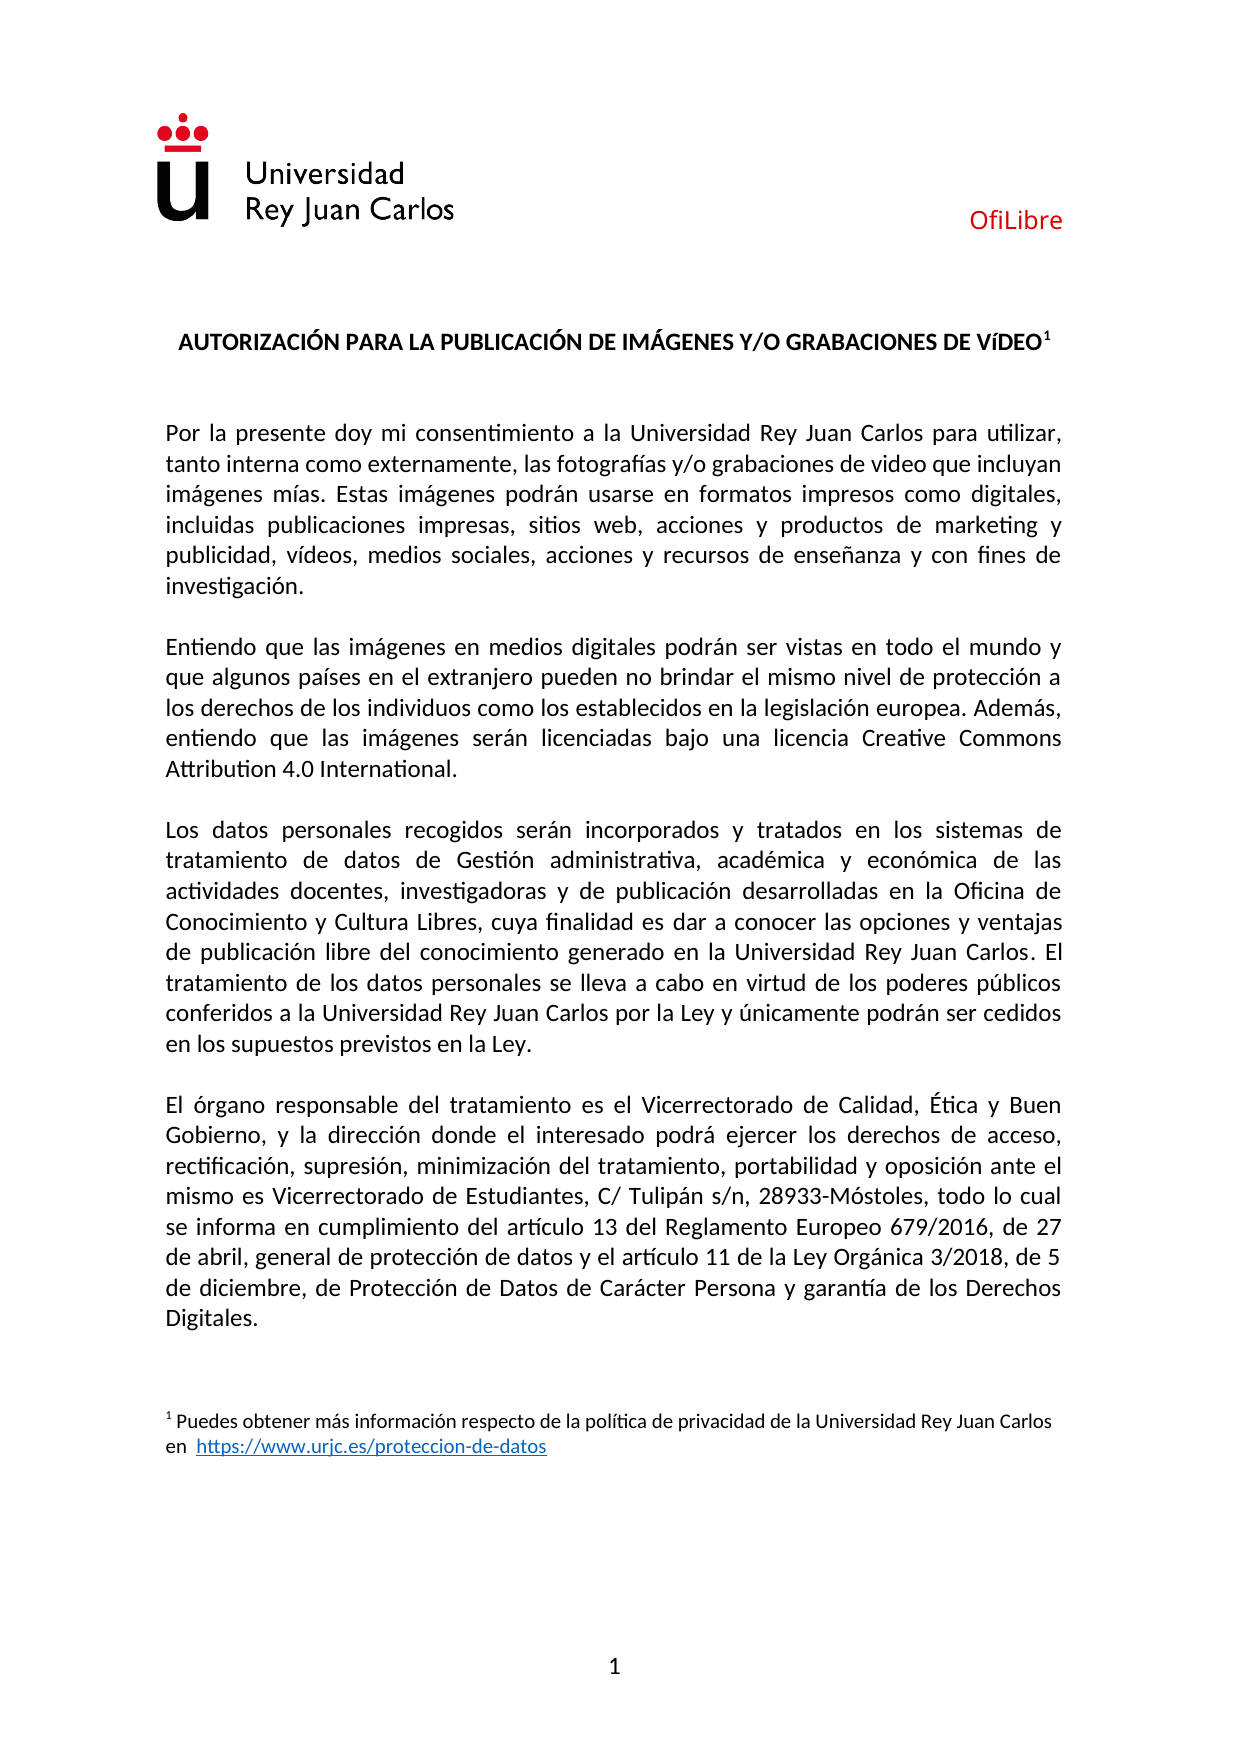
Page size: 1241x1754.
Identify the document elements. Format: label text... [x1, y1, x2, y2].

text Entiendo que las imágenes en medios digitales podrán ser vistas en todo el mundo y que algunos países en el extranjero pueden no brindar el mismo nivel de protección a los derechos de los individuos como los establecidos en la legislación europea. Además, entiendo que las imágenes serán licenciadas bajo una licencia Creative Commons Attribution 4.0 International. [165, 631, 1063, 784]
text El órgano responsable del tratamiento es el Vicerrectorado de Calidad, Ética y Buen Gobierno, y la dirección donde el interesado podrá ejercer los derechos de acceso, rectificación, supresión, minimización del tratamiento, portabilidad y oposición ante el mismo es Vicerrectorado de Estudiantes, C/ Tulipán s/n, 28933-Móstoles, todo lo cual se informa en cumplimiento del artículo 13 del Reglamento Europeo 679/2016, de 27 de abril, general de protección de datos y el artículo 11 de la Ley Orgánica 3/2018, de 5 de diciembre, de Protección de Datos de Carácter Persona y garantía de los Derechos Digitales. [165, 1089, 1063, 1333]
picture [157, 113, 454, 227]
text AUTORIZACIÓN PARA LA PUBLICACIÓN DE IMÁGENES Y/O GRABACIONES DE VíDEO [165, 326, 1063, 356]
text Los datos personales recogidos serán incorporados y tratados en los sistemas de tratamiento de datos de Gestión administrativa, académica y económica de las actividades docentes, investigadoras y de publicación desarrolladas en la Oficina de Conocimiento y Cultura Libres, cuya finalidad es dar a conocer las opciones y ventajas de publicación libre del conocimiento generado en la Universidad Rey Juan Carlos. El tratamiento de los datos personales se lleva a cabo en virtud de los poderes públicos conferidos a la Universidad Rey Juan Carlos por la Ley y únicamente podrán ser cedidos en los supuestos previstos en la Ley. [165, 814, 1063, 1058]
text Puedes obtener más información respecto de la política de privacidad de la Universidad Rey Juan Carlos en https://www.urjc.es/proteccion-de-datos [165, 1408, 1063, 1459]
text Por la presente doy mi consentimiento a la Universidad Rey Juan Carlos para utilizar, tanto interna como externamente, las fotografías y/o grabaciones de video que incluyan imágenes mías. Estas imágenes podrán usarse en formatos impresos como digitales, incluidas publicaciones impresas, sitios web, acciones y productos de marketing y publicidad, vídeos, medios sociales, acciones y recursos de enseñanza y con fines de investigación. [165, 417, 1063, 601]
